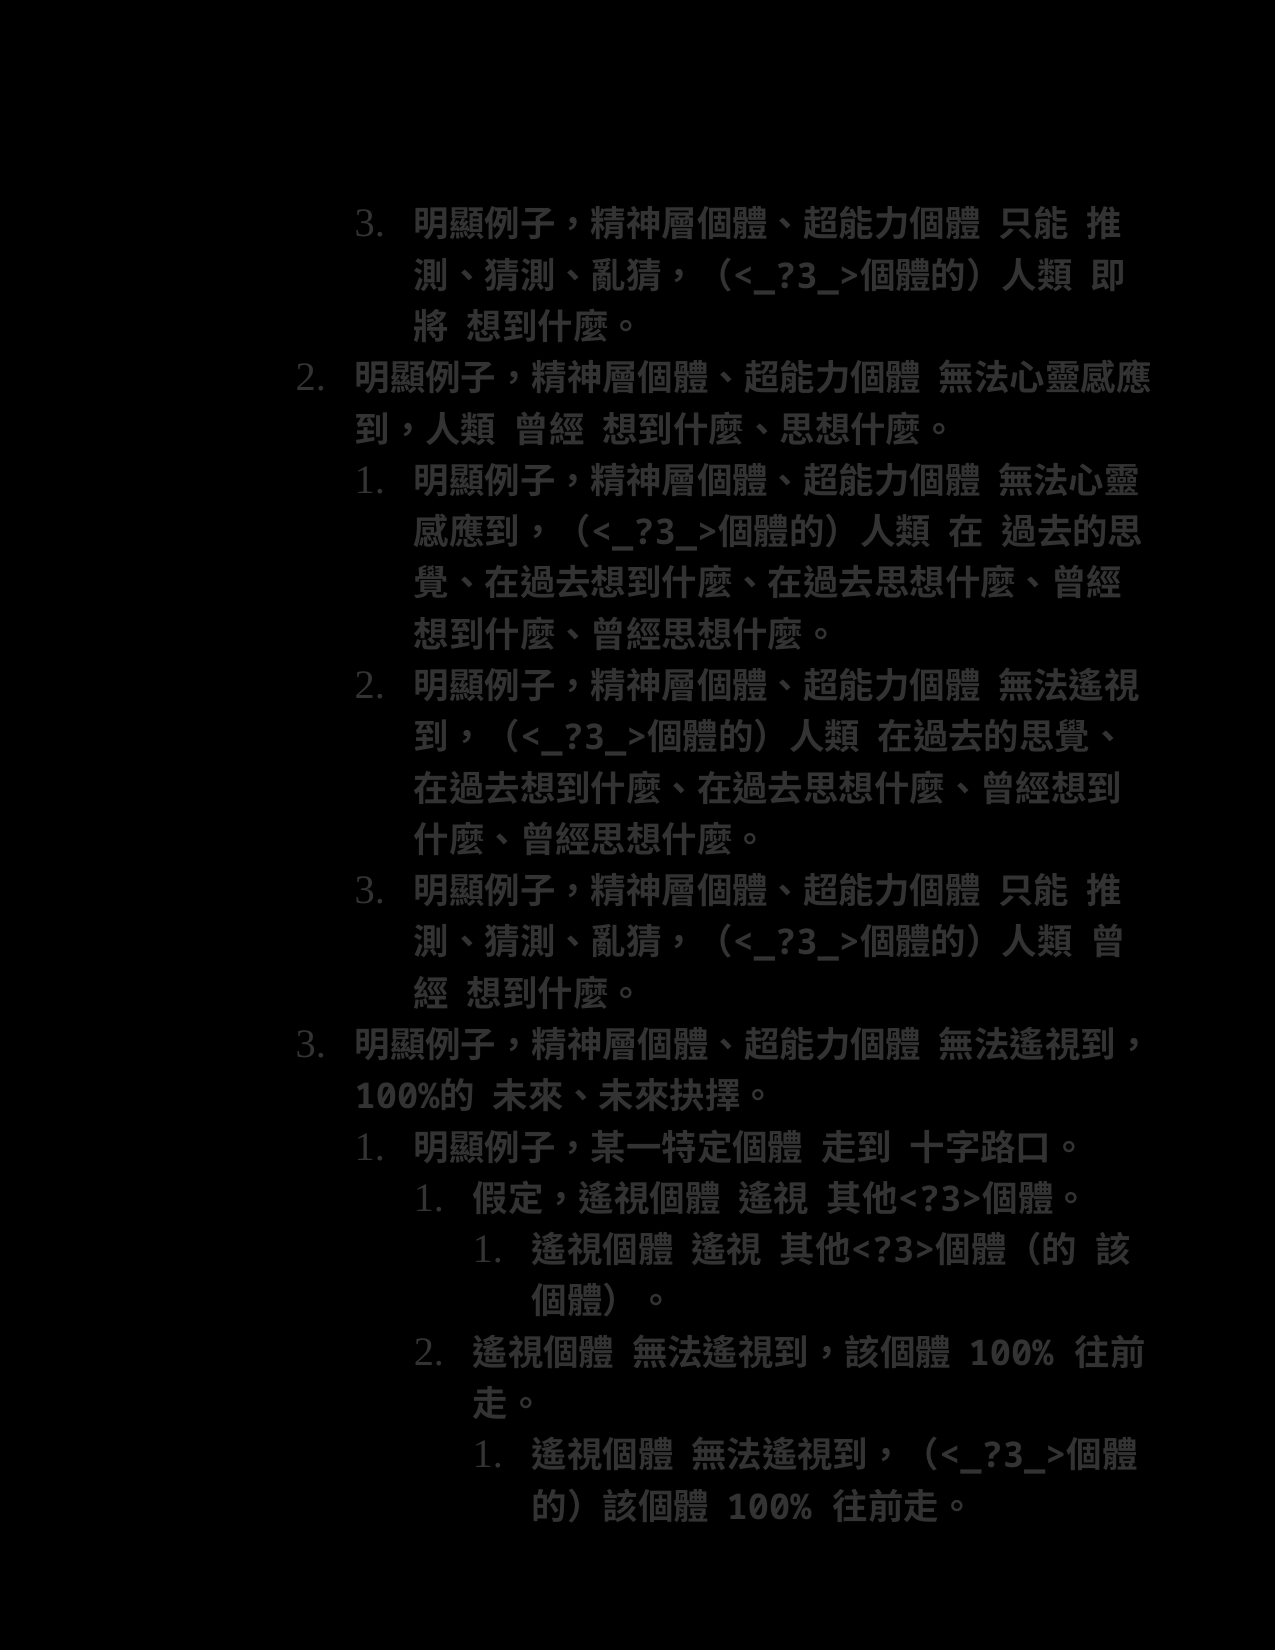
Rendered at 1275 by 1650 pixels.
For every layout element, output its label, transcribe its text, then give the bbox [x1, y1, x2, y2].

list 遙視個體 無法遙視到，（<_?3_>個體的）該個體 100% 往前走。 [472, 1427, 1157, 1529]
list 遙視個體 無法遙視到，該個體 100% 往前走。 [413, 1324, 1157, 1427]
list 明顯例子，精神層個體、超能力個體 無法心靈感應到，（<_?3_>個體的）人類 在 過去的思覺、在過去想到什麼、在過去思想什麼、曾經想到什麼、曾經思想什麼。 [354, 452, 1157, 657]
list 明顯例子，精神層個體、超能力個體 無法遙視到，100%的 未來、未來抉擇。 [295, 1016, 1157, 1119]
list 明顯例子，精神層個體、超能力個體 只能 推測、猜測、亂猜，（<_?3_>個體的）人類 曾經 想到什麼。 [354, 862, 1157, 1016]
list 明顯例子，精神層個體、超能力個體 無法心靈感應到，人類 曾經 想到什麼、思想什麼。 [295, 350, 1157, 452]
list 遙視個體 遙視 其他<?3>個體（的 該個體）。 [472, 1221, 1157, 1324]
list 明顯例子，某一特定個體 走到 十字路口。 [354, 1119, 1157, 1170]
list 明顯例子，精神層個體、超能力個體 無法遙視到，（<_?3_>個體的）人類 在過去的思覺、在過去想到什麼、在過去思想什麼、曾經想到什麼、曾經思想什麼。 [354, 657, 1157, 862]
list 明顯例子，精神層個體、超能力個體 只能 推測、猜測、亂猜，（<_?3_>個體的）人類 即將 想到什麼。 [354, 196, 1157, 350]
list 假定，遙視個體 遙視 其他<?3>個體。 [413, 1170, 1157, 1221]
